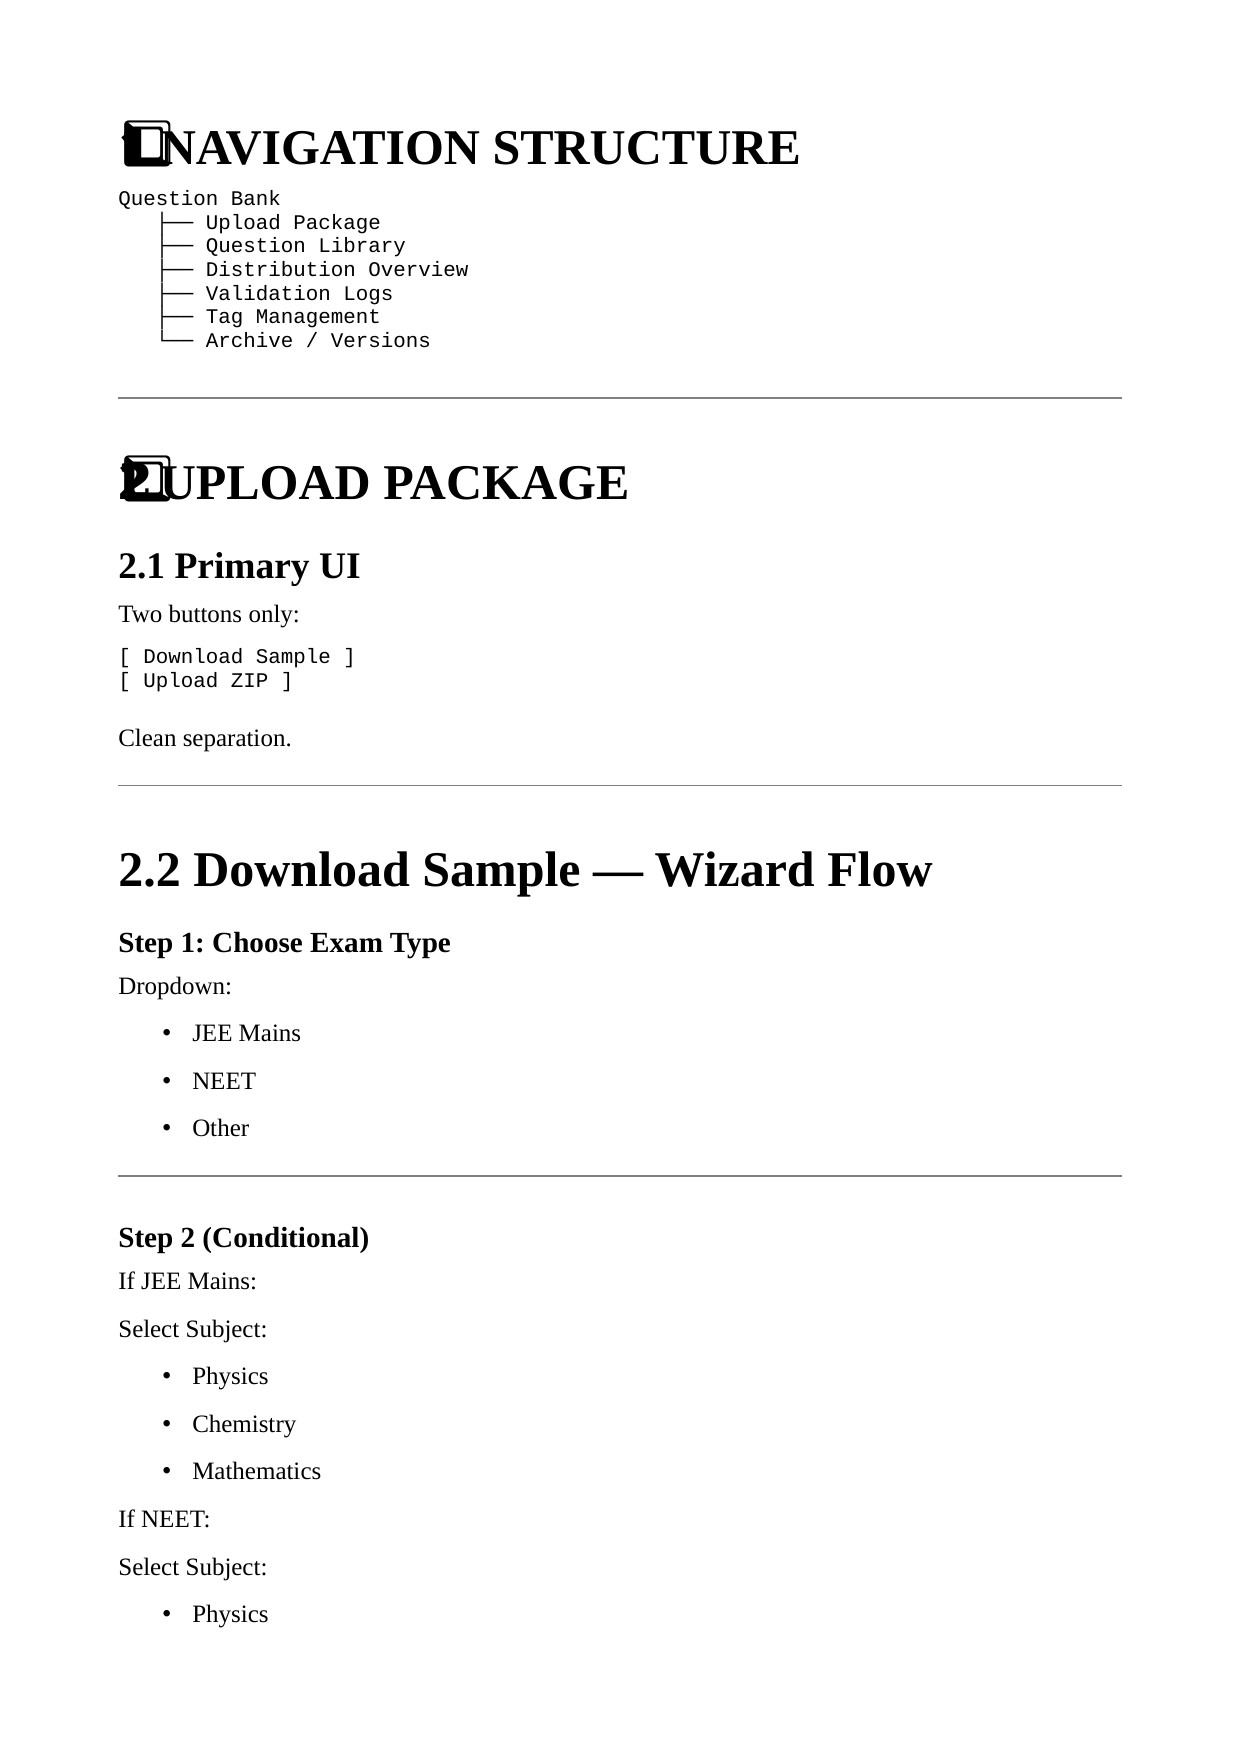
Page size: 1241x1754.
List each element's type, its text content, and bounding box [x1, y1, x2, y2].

subtitle Step 1: Choose Exam Type [118, 925, 1122, 958]
subtitle 2️⃣ UPLOAD PACKAGE [118, 452, 1122, 510]
text Select Subject: [118, 1552, 1122, 1580]
text Clean separation. [118, 723, 1122, 752]
subtitle Step 2 (Conditional) [118, 1220, 1122, 1253]
list Other [162, 1113, 1122, 1142]
text ├── Tag Management [118, 306, 1122, 330]
text If NEET: [118, 1504, 1122, 1533]
list Mathematics [162, 1456, 1122, 1485]
text Question Bank [118, 188, 1122, 212]
text [ Download Sample ] [118, 646, 1122, 670]
text [ Upload ZIP ] [118, 670, 1122, 694]
text ├── Distribution Overview [118, 259, 1122, 283]
text ├── Validation Logs [118, 283, 161, 306]
text If JEE Mains: [118, 1266, 1122, 1295]
text Dropdown: [118, 971, 1122, 999]
text ├── Upload Package [118, 212, 161, 235]
list Physics [162, 1361, 1122, 1390]
text Two buttons only: [118, 599, 1122, 628]
text └── Archive / Versions [118, 330, 1122, 354]
list NEET [162, 1066, 1122, 1095]
subtitle 2.2 Download Sample — Wizard Flow [118, 840, 1122, 898]
text ├── Question Library [118, 235, 1122, 259]
list JEE Mains [162, 1018, 1122, 1047]
list Physics [162, 1599, 1122, 1628]
text ├── Upload Package [162, 212, 1122, 235]
subtitle 1️⃣ NAVIGATION STRUCTURE [118, 118, 1122, 176]
text ├── Validation Logs [162, 283, 1122, 306]
subtitle 2.1 Primary UI [118, 543, 1122, 586]
list Chemistry [162, 1409, 1122, 1438]
text Select Subject: [118, 1314, 1122, 1342]
